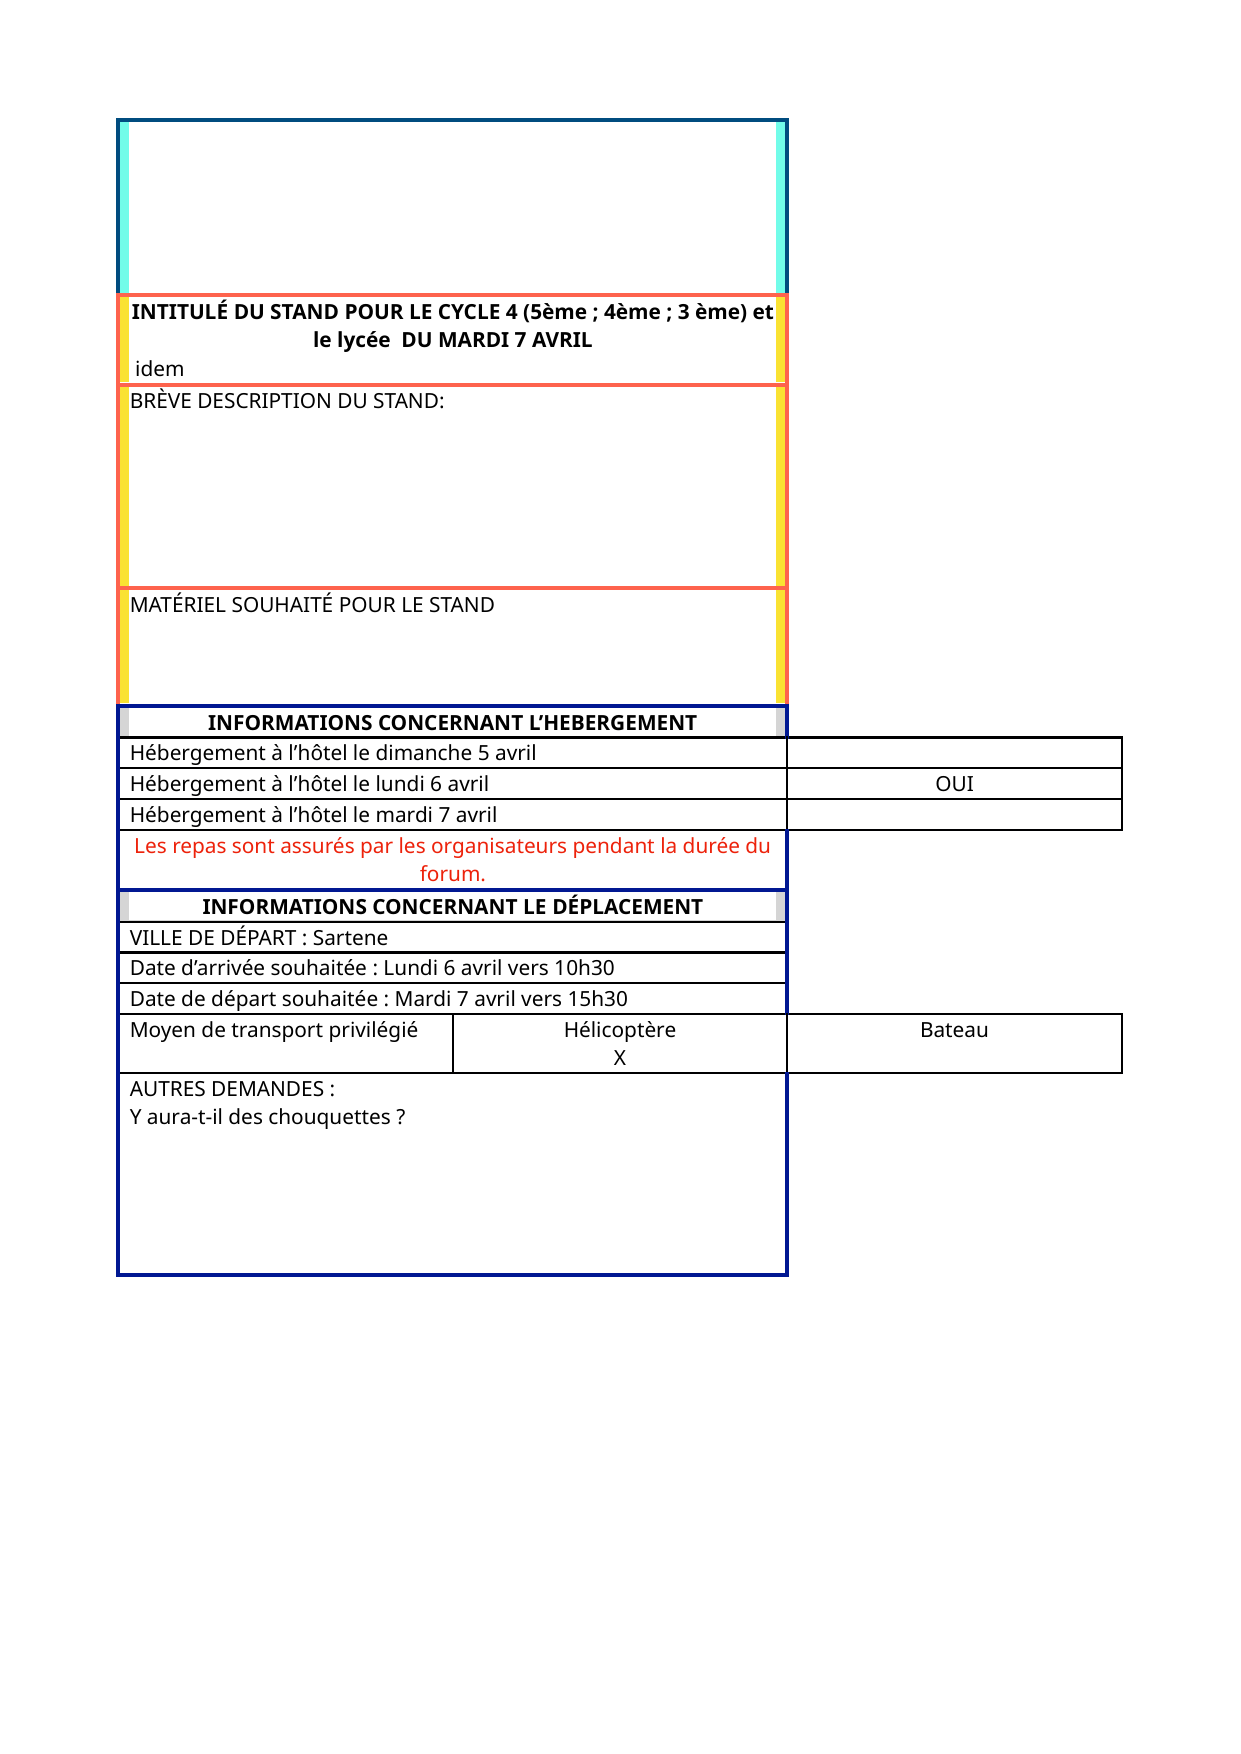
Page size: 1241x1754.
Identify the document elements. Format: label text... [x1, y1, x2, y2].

table_cell Matériel souhaité pour lE STAND Vidéoprojecteur [776, 122, 785, 293]
table_cell Matériel souhaité pour lE STAND [776, 590, 785, 703]
table_cell BRèVE DESCRIPTION DU STAND: [120, 387, 129, 586]
table_cell BRèVE DESCRIPTION DU STAND: [776, 387, 785, 586]
table_cell [788, 739, 798, 767]
table_cell Matériel souhaité pour lE STAND [120, 590, 129, 703]
table_cell Matériel souhaité pour lE STAND Vidéoprojecteur [120, 122, 129, 293]
table_cell AUTRES DEMANDES : Y aura-t-il des chouquettes ? [120, 1074, 129, 1273]
table_cell AUTRES DEMANDES : Y aura-t-il des chouquettes ? [776, 1074, 785, 1273]
table_cell [1110, 739, 1121, 767]
table_cell Hébergement à l’hôtel le mardi 7 avril [120, 800, 786, 829]
table_cell OUI [788, 769, 798, 798]
table_cell INFORMATIONS CONCERNANT LE DéPLACEMENT [120, 892, 785, 921]
table_cell OUI [1110, 769, 1121, 798]
table_cell [788, 800, 1121, 829]
table_cell Bateau [788, 1015, 1121, 1072]
table_cell Hélicoptère X [776, 1015, 786, 1072]
table_cell Moyen de transport privilégié [120, 1015, 452, 1072]
table_cell Hélicoptère X [454, 1015, 464, 1072]
